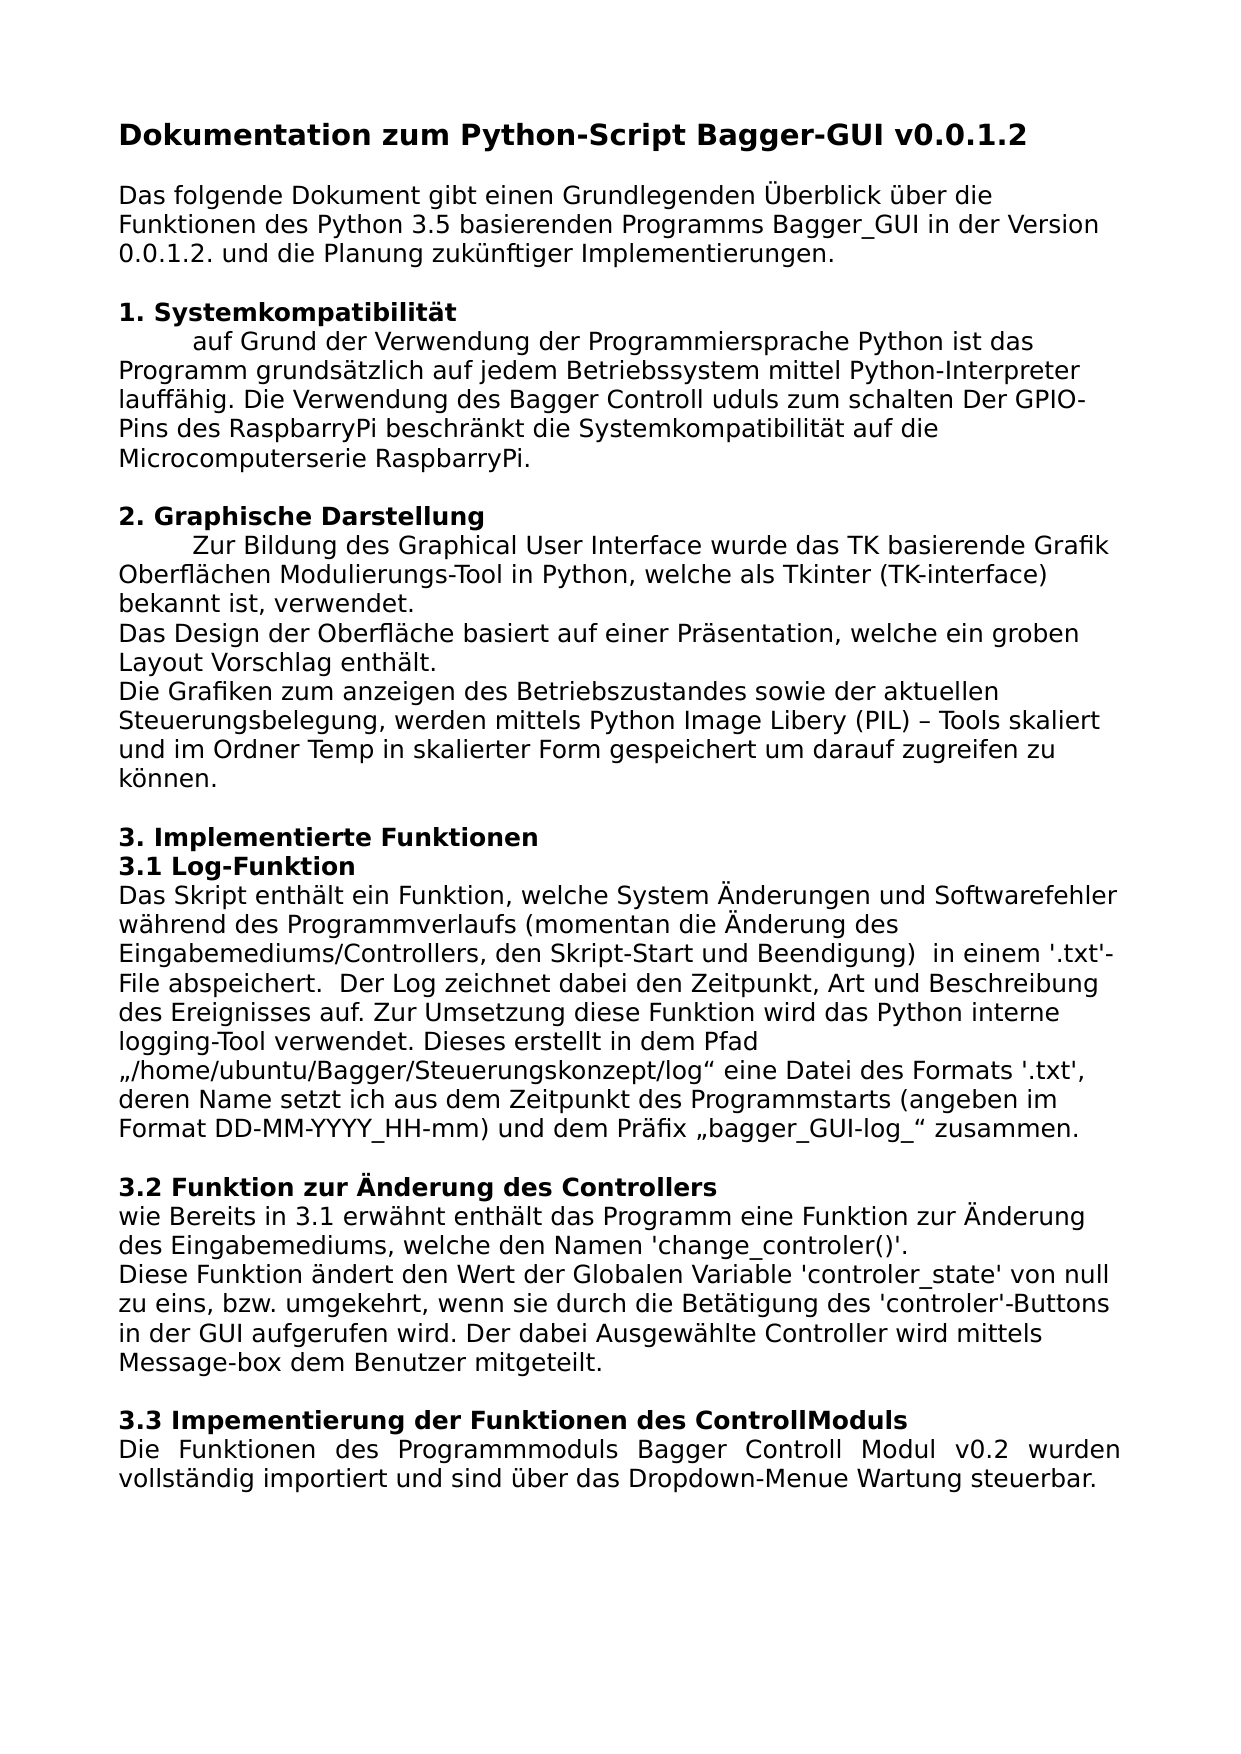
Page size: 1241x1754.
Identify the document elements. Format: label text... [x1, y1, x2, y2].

text Dokumentation zum Python-Script Bagger-GUI v0.0.1.2 [118, 118, 1122, 152]
text auf Grund der Verwendung der Programmiersprache Python ist das Programm grundsätzlich auf jedem Betriebssystem mittel Python-Interpreter lauffähig. Die Verwendung des Bagger Controll uduls zum schalten Der GPIO-Pins des RaspbarryPi beschränkt die Systemkompatibilität auf die Microcomputerserie RaspbarryPi. [118, 327, 1122, 473]
text Das Skript enthält ein Funktion, welche System Änderungen und Softwarefehler während des Programmverlaufs (momentan die Änderung des Eingabemediums/Controllers, den Skript-Start und Beendigung) in einem '.txt'-File abspeichert. Der Log zeichnet dabei den Zeitpunkt, Art und Beschreibung des Ereignisses auf. Zur Umsetzung diese Funktion wird das Python interne logging-Tool verwendet. Dieses erstellt in dem Pfad „/home/ubuntu/Bagger/Steuerungskonzept/log“ eine Datei des Formats '.txt', deren Name setzt ich aus dem Zeitpunkt des Programmstarts (angeben im Format DD-MM-YYYY_HH-mm) und dem Präfix „bagger_GUI-log_“ zusammen. [118, 881, 1122, 1144]
text Diese Funktion ändert den Wert der Globalen Variable 'controler_state' von null zu eins, bzw. umgekehrt, wenn sie durch die Betätigung des 'controler'-Buttons in der GUI aufgerufen wird. Der dabei Ausgewählte Controller wird mittels Message-box dem Benutzer mitgeteilt. [118, 1260, 1122, 1377]
text Die Grafiken zum anzeigen des Betriebszustandes sowie der aktuellen Steuerungsbelegung, werden mittels Python Image Libery (PIL) – Tools skaliert und im Ordner Temp in skalierter Form gespeichert um darauf zugreifen zu können. [118, 677, 1122, 794]
text 3.3 Impementierung der Funktionen des ControllModuls [118, 1406, 1122, 1435]
text 1. Systemkompatibilität [118, 298, 1122, 327]
text 3. Implementierte Funktionen [118, 823, 1122, 852]
text wie Bereits in 3.1 erwähnt enthält das Programm eine Funktion zur Änderung des Eingabemediums, welche den Namen 'change_controler()'. [118, 1202, 1122, 1260]
text 3.1 Log-Funktion [118, 852, 1122, 881]
text Das folgende Dokument gibt einen Grundlegenden Überblick über die Funktionen des Python 3.5 basierenden Programms Bagger_GUI in der Version 0.0.1.2. und die Planung zukünftiger Implementierungen. [118, 181, 1122, 269]
text Zur Bildung des Graphical User Interface wurde das TK basierende Grafik Oberflächen Modulierungs-Tool in Python, welche als Tkinter (TK-interface) bekannt ist, verwendet. Das Design der Oberfläche basiert auf einer Präsentation, welche ein groben Layout Vorschlag enthält. [118, 531, 1122, 677]
text Die Funktionen des Programmmoduls Bagger Controll Modul v0.2 wurden vollständig importiert und sind über das Dropdown-Menue Wartung steuerbar. [118, 1435, 1122, 1494]
text 2. Graphische Darstellung [118, 502, 1122, 531]
text 3.2 Funktion zur Änderung des Controllers [118, 1173, 1122, 1202]
